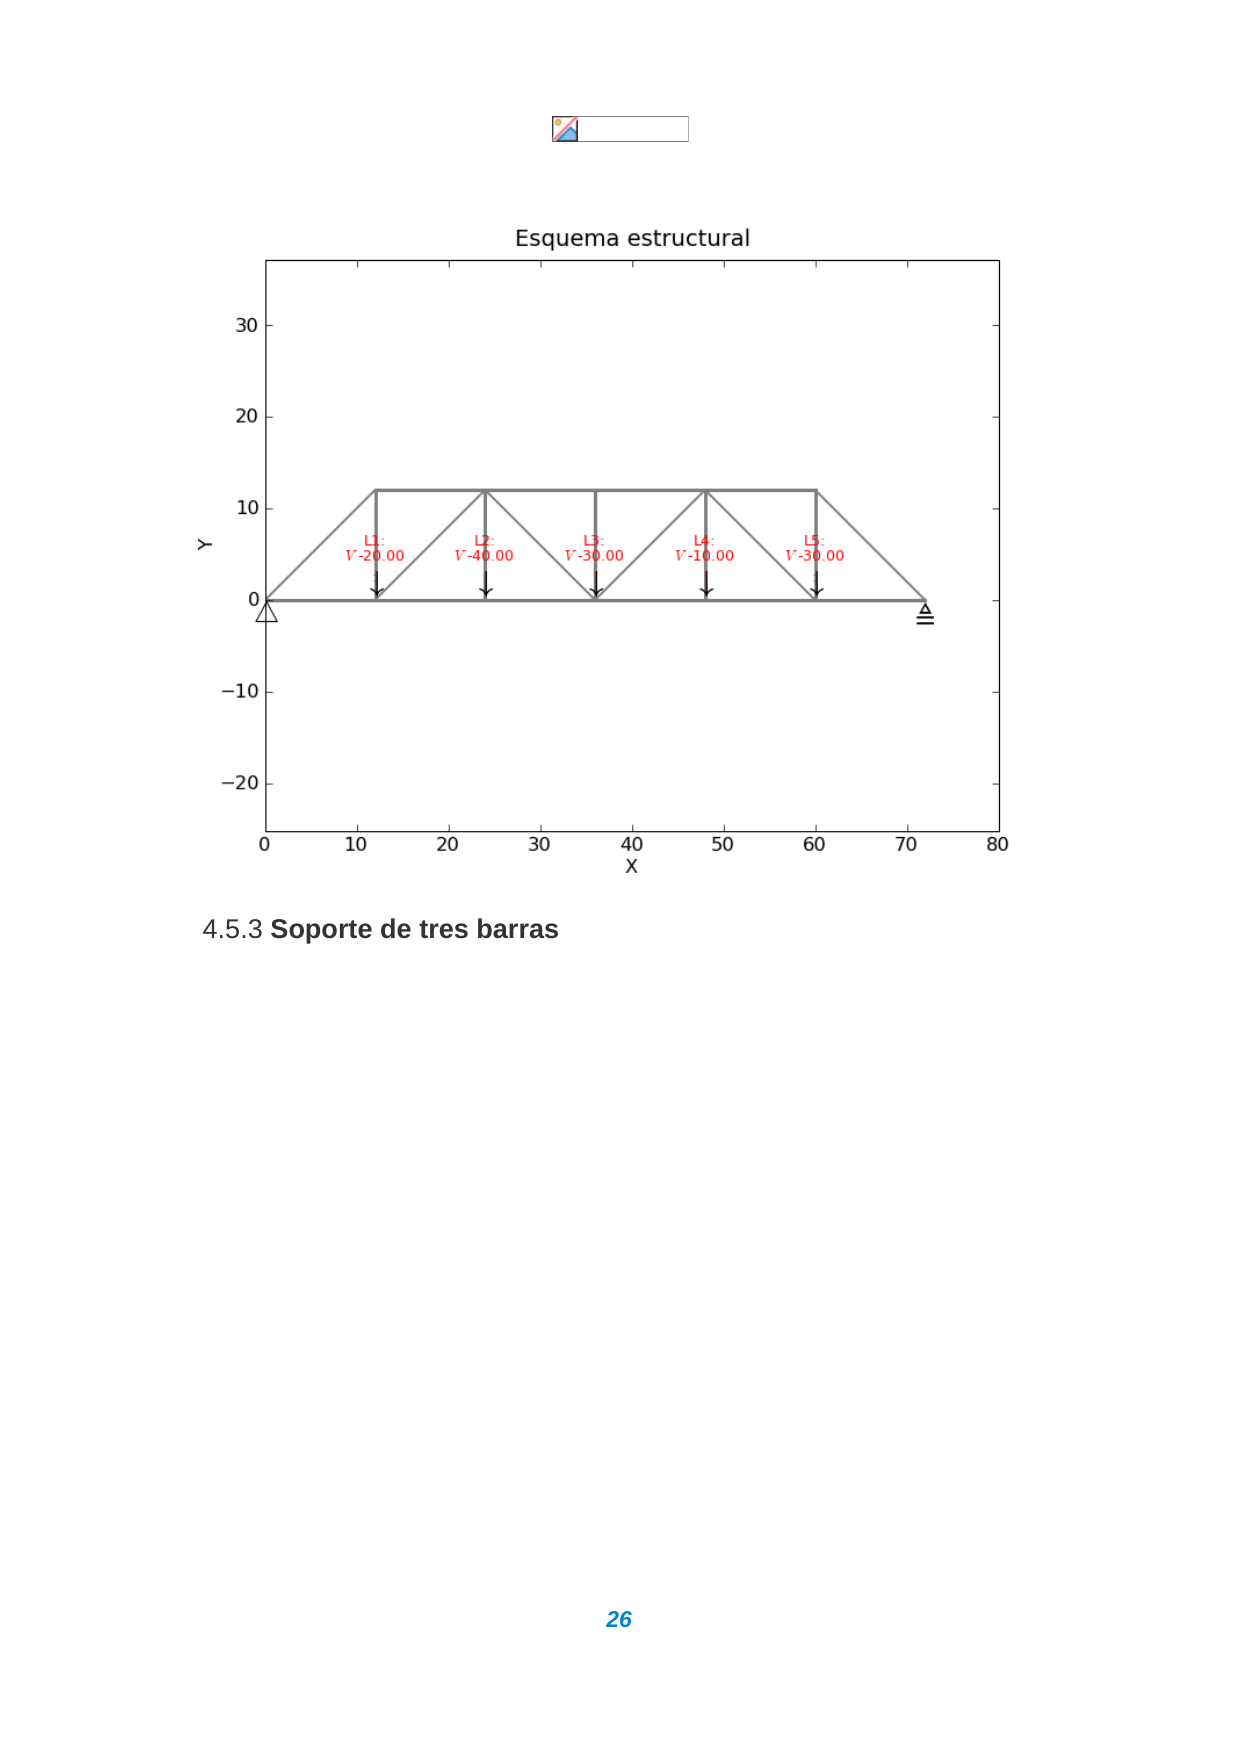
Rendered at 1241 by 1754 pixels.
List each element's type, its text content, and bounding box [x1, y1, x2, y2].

subtitle Soporte de tres barras [148, 902, 1093, 945]
subtitle [148, 177, 1093, 188]
picture [147, 188, 1093, 902]
